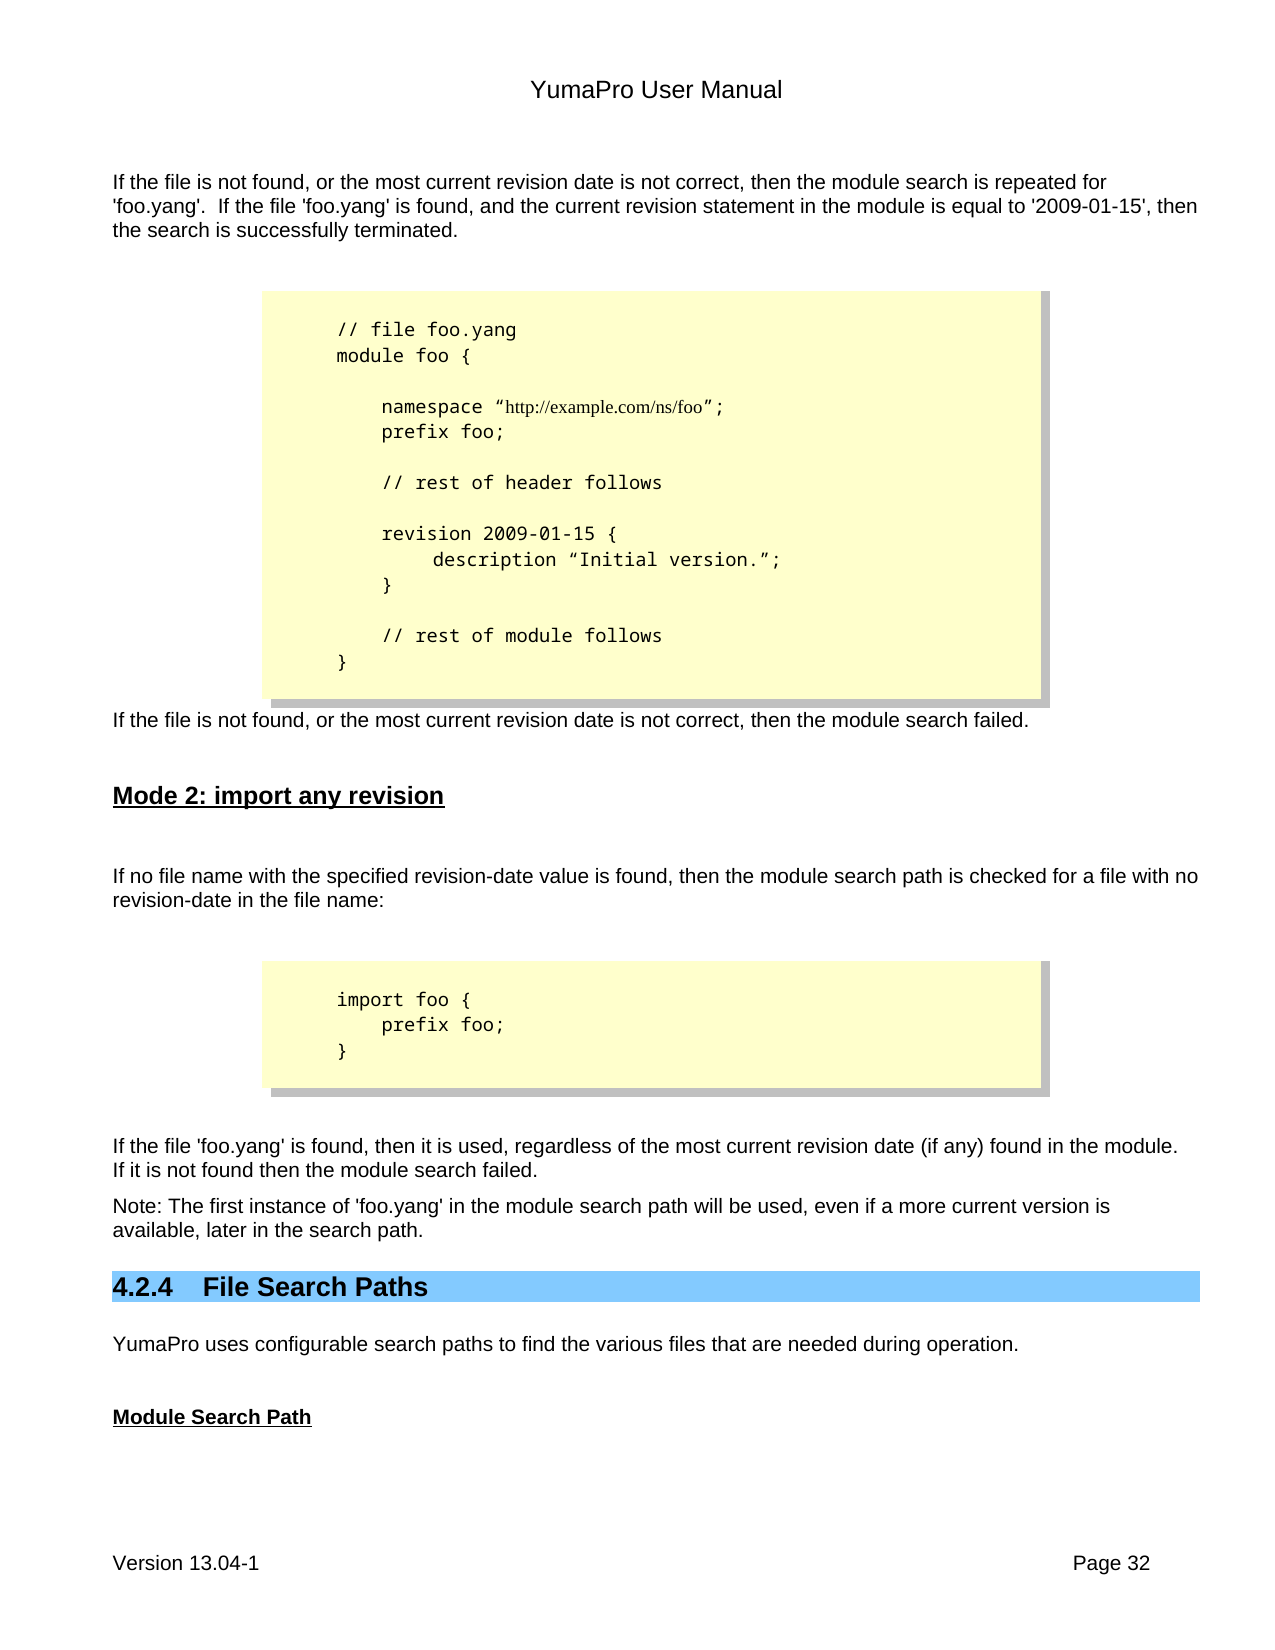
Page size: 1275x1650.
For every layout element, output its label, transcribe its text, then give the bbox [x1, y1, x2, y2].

text } [262, 648, 1041, 674]
text // rest of header follows [262, 470, 1041, 495]
text // file foo.yang [262, 317, 1041, 342]
text If the file is not found, or the most current revision date is not correct, then the module search failed. [112, 708, 1200, 732]
text revision 2009-01-15 { [262, 521, 1041, 546]
text } [262, 572, 1041, 597]
text If the file 'foo.yang' is found, then it is used, regardless of the most current revision date (if any) found in the module. If it is not found then the module search failed. [112, 1134, 1200, 1182]
text description “Initial version.”; [262, 546, 1041, 572]
text // rest of module follows [262, 623, 1041, 648]
text import foo { prefix foo; } [262, 986, 1041, 1063]
text Mode 2: import any revision [112, 781, 1200, 810]
text Module Search Path [112, 1404, 1200, 1428]
text Note: The first instance of 'foo.yang' in the module search path will be used, even if a more current version is available, later in the search path. [112, 1194, 1200, 1242]
text If no file name with the specified revision-date value is found, then the module search path is checked for a file with no revision-date in the file name: [112, 864, 1200, 912]
text YumaPro uses configurable search paths to find the various files that are needed during operation. [112, 1332, 1200, 1356]
subtitle File Search Paths [112, 1271, 1200, 1302]
text namespace “http://example.com/ns/foo”; [262, 393, 1041, 419]
text If the file is not found, or the most current revision date is not correct, then the module search is repeated for 'foo.yang'. If the file 'foo.yang' is found, and the current revision statement in the module is equal to '2009-01-15', then the search is successfully terminated. [112, 170, 1200, 242]
text module foo { [262, 342, 1041, 368]
text prefix foo; [262, 419, 1041, 444]
